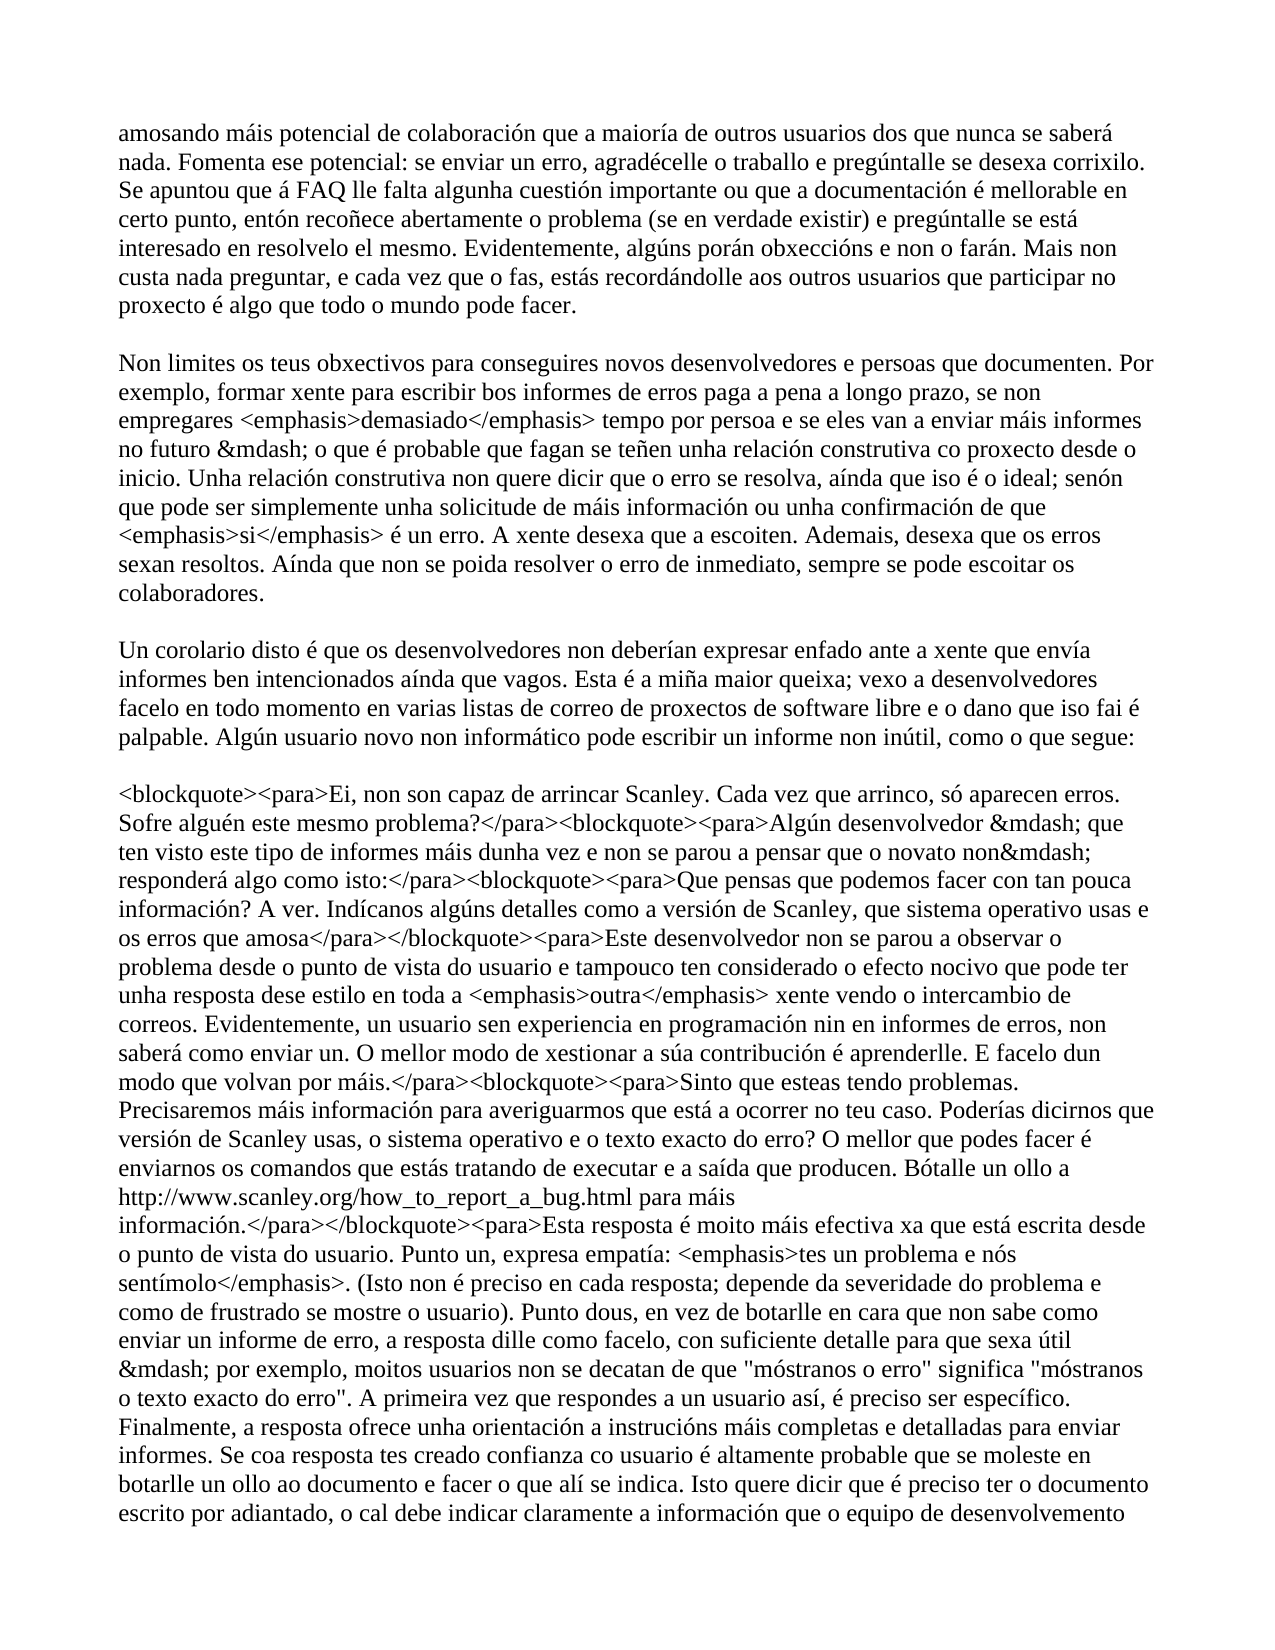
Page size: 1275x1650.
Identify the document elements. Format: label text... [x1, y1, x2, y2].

text <blockquote><para>Ei, non son capaz de arrincar Scanley. Cada vez que arrinco, só aparecen erros. Sofre alguén este mesmo problema?</para><blockquote><para>Algún desenvolvedor &mdash; que ten visto este tipo de informes máis dunha vez e non se parou a pensar que o novato non&mdash; responderá algo como isto:</para><blockquote><para>Que pensas que podemos facer con tan pouca información? A ver. Indícanos algúns detalles como a versión de Scanley, que sistema operativo usas e os erros que amosa</para></blockquote><para>Este desenvolvedor non se parou a observar o problema desde o punto de vista do usuario e tampouco ten considerado o efecto nocivo que pode ter unha resposta dese estilo en toda a <emphasis>outra</emphasis> xente vendo o intercambio de correos. Evidentemente, un usuario sen experiencia en programación nin en informes de erros, non saberá como enviar un. O mellor modo de xestionar a súa contribución é aprenderlle. E facelo dun modo que volvan por máis.</para><blockquote><para>Sinto que esteas tendo problemas. Precisaremos máis información para averiguarmos que está a ocorrer no teu caso. Poderías dicirnos que versión de Scanley usas, o sistema operativo e o texto exacto do erro? O mellor que podes facer é enviarnos os comandos que estás tratando de executar e a saída que producen. Bótalle un ollo a http://www.scanley.org/how_to_report_a_bug.html para máis información.</para></blockquote><para>Esta resposta é moito máis efectiva xa que está escrita desde o punto de vista do usuario. Punto un, expresa empatía: <emphasis>tes un problema e nós sentímolo</emphasis>. (Isto non é preciso en cada resposta; depende da severidade do problema e como de frustrado se mostre o usuario). Punto dous, en vez de botarlle en cara que non sabe como enviar un informe de erro, a resposta dille como facelo, con suficiente detalle para que sexa útil &mdash; por exemplo, moitos usuarios non se decatan de que "móstranos o erro" significa "móstranos o texto exacto do erro". A primeira vez que respondes a un usuario así, é preciso ser específico. Finalmente, a resposta ofrece unha orientación a instrucións máis completas e detalladas para enviar informes. Se coa resposta tes creado confianza co usuario é altamente probable que se moleste en botarlle un ollo ao documento e facer o que alí se indica. Isto quere dicir que é preciso ter o documento escrito por adiantado, o cal debe indicar claramente a información que o equipo de desenvolvemento [118, 779, 1157, 1527]
text amosando máis potencial de colaboración que a maioría de outros usuarios dos que nunca se saberá nada. Fomenta ese potencial: se enviar un erro, agradécelle o traballo e pregúntalle se desexa corrixilo. Se apuntou que á FAQ lle falta algunha cuestión importante ou que a documentación é mellorable en certo punto, entón recoñece abertamente o problema (se en verdade existir) e pregúntalle se está interesado en resolvelo el mesmo. Evidentemente, algúns porán obxeccións e non o farán. Mais non custa nada preguntar, e cada vez que o fas, estás recordándolle aos outros usuarios que participar no proxecto é algo que todo o mundo pode facer. [118, 118, 1157, 319]
text Non limites os teus obxectivos para conseguires novos desenvolvedores e persoas que documenten. Por exemplo, formar xente para escribir bos informes de erros paga a pena a longo prazo, se non empregares <emphasis>demasiado</emphasis> tempo por persoa e se eles van a enviar máis informes no futuro &mdash; o que é probable que fagan se teñen unha relación construtiva co proxecto desde o inicio. Unha relación construtiva non quere dicir que o erro se resolva, aínda que iso é o ideal; senón que pode ser simplemente unha solicitude de máis información ou unha confirmación de que <emphasis>si</emphasis> é un erro. A xente desexa que a escoiten. Ademais, desexa que os erros sexan resoltos. Aínda que non se poida resolver o erro de inmediato, sempre se pode escoitar os colaboradores. [118, 348, 1157, 607]
text Un corolario disto é que os desenvolvedores non deberían expresar enfado ante a xente que envía informes ben intencionados aínda que vagos. Esta é a miña maior queixa; vexo a desenvolvedores facelo en todo momento en varias listas de correo de proxectos de software libre e o dano que iso fai é palpable. Algún usuario novo non informático pode escribir un informe non inútil, como o que segue: [118, 636, 1157, 751]
